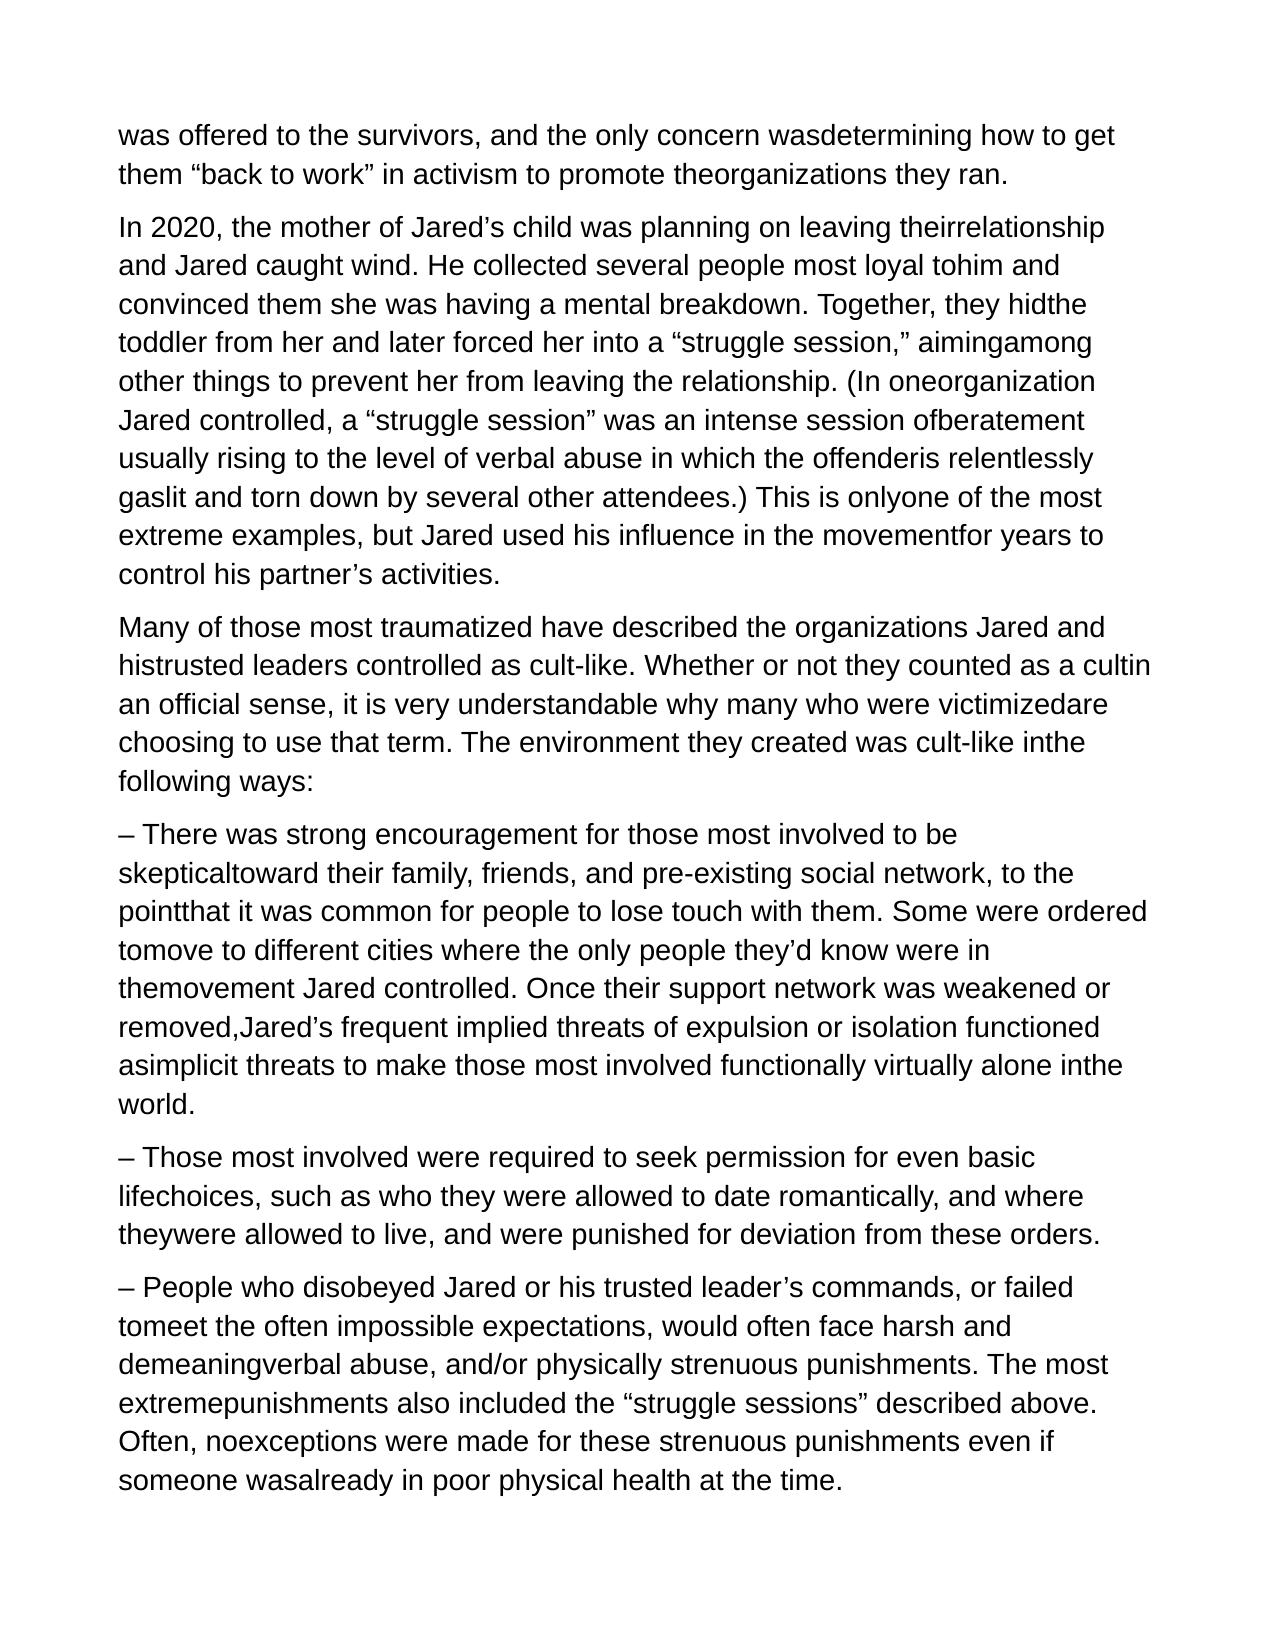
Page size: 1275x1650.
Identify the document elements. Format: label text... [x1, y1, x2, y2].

text was offered to the survivors, and the only concern wasdetermining how to get them “back to work” in activism to promote theorganizations they ran. [118, 118, 1157, 190]
text Many of those most traumatized have described the organizations Jared and histrusted leaders controlled as cult-like. Whether or not they counted as a cultin an official sense, it is very understandable why many who were victimizedare choosing to use that term. The environment they created was cult-like inthe following ways: [118, 610, 1157, 797]
text – Those most involved were required to seek permission for even basic lifechoices, such as who they were allowed to date romantically, and where theywere allowed to live, and were punished for deviation from these orders. [118, 1140, 1157, 1251]
text In 2020, the mother of Jared’s child was planning on leaving theirrelationship and Jared caught wind. He collected several people most loyal tohim and convinced them she was having a mental breakdown. Together, they hidthe toddler from her and later forced her into a “struggle session,” aimingamong other things to prevent her from leaving the relationship. (In oneorganization Jared controlled, a “struggle session” was an intense session ofberatement usually rising to the level of verbal abuse in which the offenderis relentlessly gaslit and torn down by several other attendees.) This is onlyone of the most extreme examples, but Jared used his influence in the movementfor years to control his partner’s activities. [118, 210, 1157, 590]
text – There was strong encouragement for those most involved to be skepticaltoward their family, friends, and pre-existing social network, to the pointthat it was common for people to lose touch with them. Some were ordered tomove to different cities where the only people they’d know were in themovement Jared controlled. Once their support network was weakened or removed,Jared’s frequent implied threats of expulsion or isolation functioned asimplicit threats to make those most involved functionally virtually alone inthe world. [118, 817, 1157, 1120]
text – People who disobeyed Jared or his trusted leader’s commands, or failed tomeet the often impossible expectations, would often face harsh and demeaningverbal abuse, and/or physically strenuous punishments. The most extremepunishments also included the “struggle sessions” described above. Often, noexceptions were made for these strenuous punishments even if someone wasalready in poor physical health at the time. [118, 1270, 1157, 1496]
